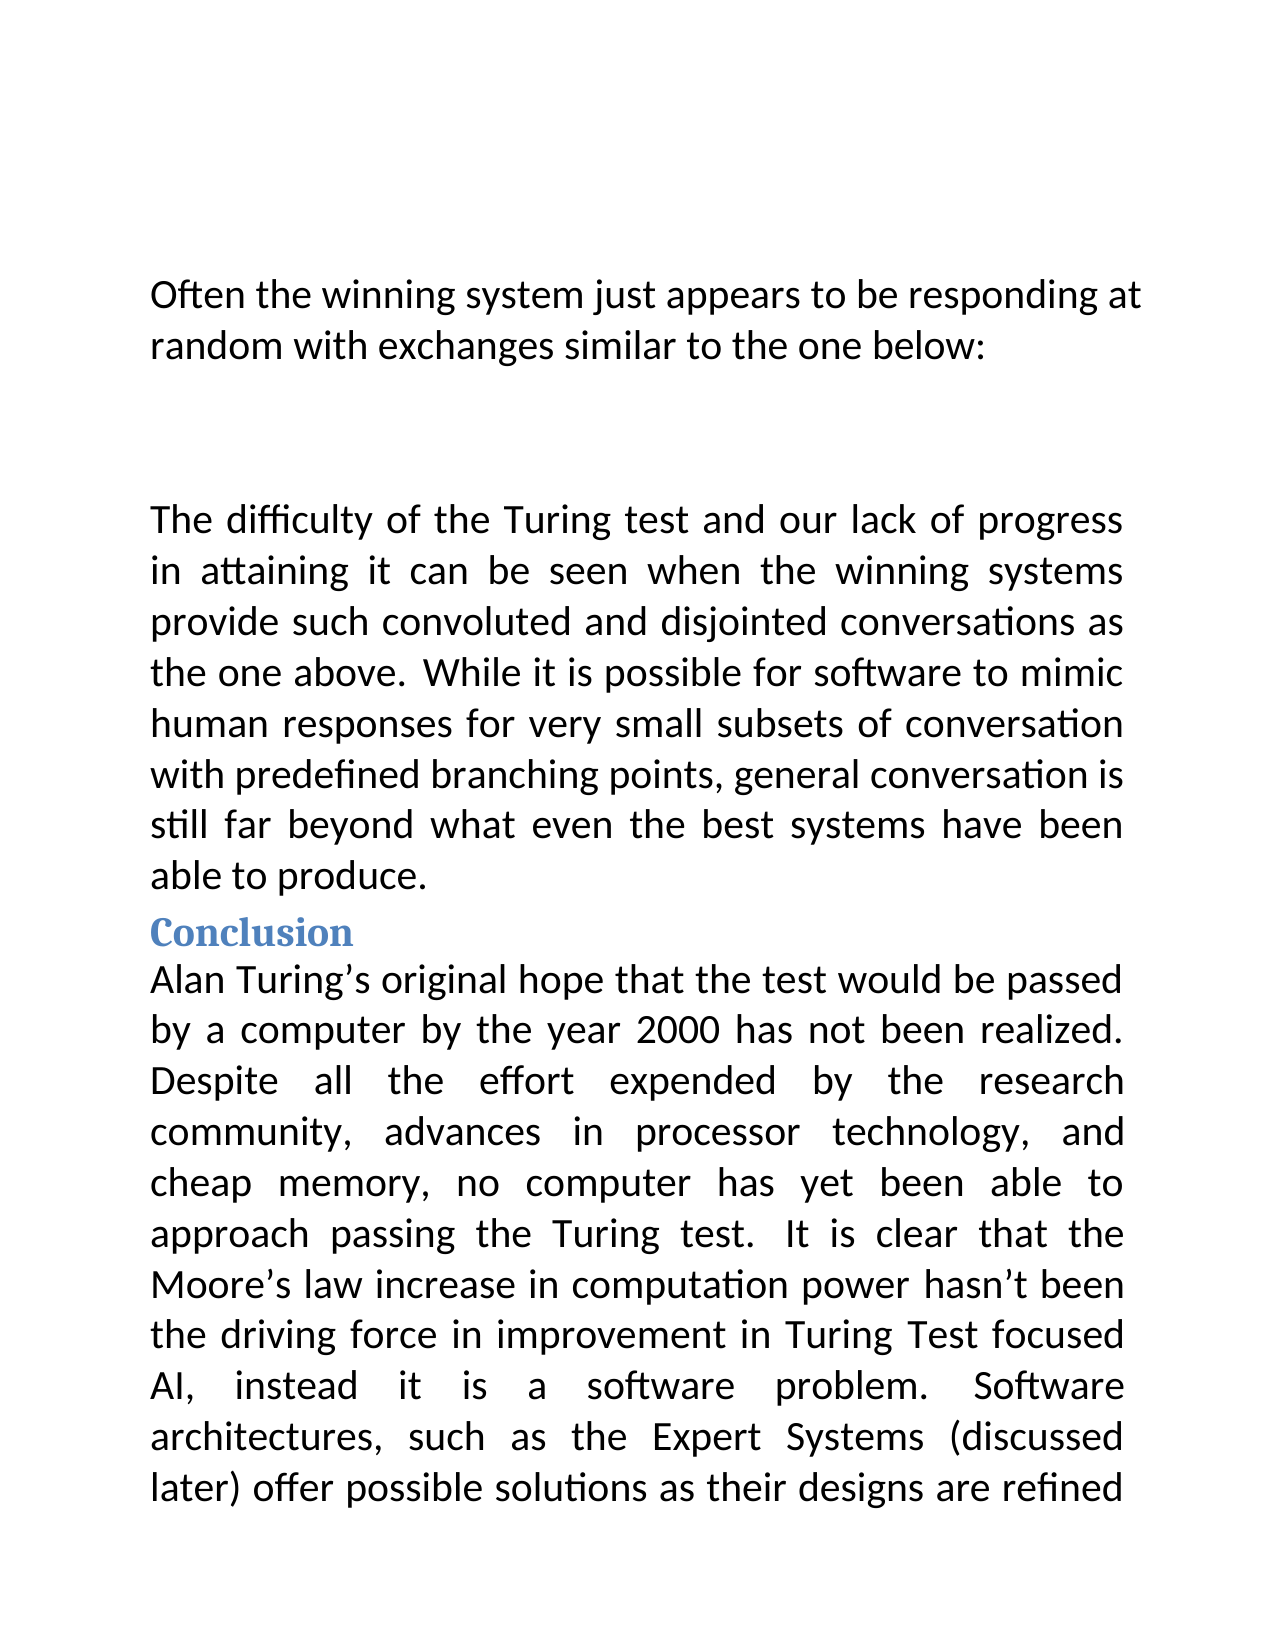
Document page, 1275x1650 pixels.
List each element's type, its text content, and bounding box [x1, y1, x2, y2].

text Often the winning system just appears to be responding at random with exchanges similar to the one below: [150, 268, 1142, 370]
text Alan Turing’s original hope that the test would be passed by a computer by the year 2000 has not been realized. Despite all the effort expended by the research community, advances in processor technology, and cheap memory, no computer has yet been able to approach passing the Turing test. It is clear that the Moore’s law increase in computation power hasn’t been the driving force in improvement in Turing Test focused AI, instead it is a software problem. Software architectures, such as the Expert Systems (discussed later) offer possible solutions as their designs are refined [150, 953, 1125, 1512]
subtitle Conclusion [150, 921, 1142, 953]
text The difficulty of the Turing test and our lack of progress in attaining it can be seen when the winning systems provide such convoluted and disjointed conversations as the one above. While it is possible for software to mimic human responses for very small subsets of conversation with predefined branching points, general conversation is still far beyond what even the best systems have been able to produce. [150, 493, 1125, 900]
